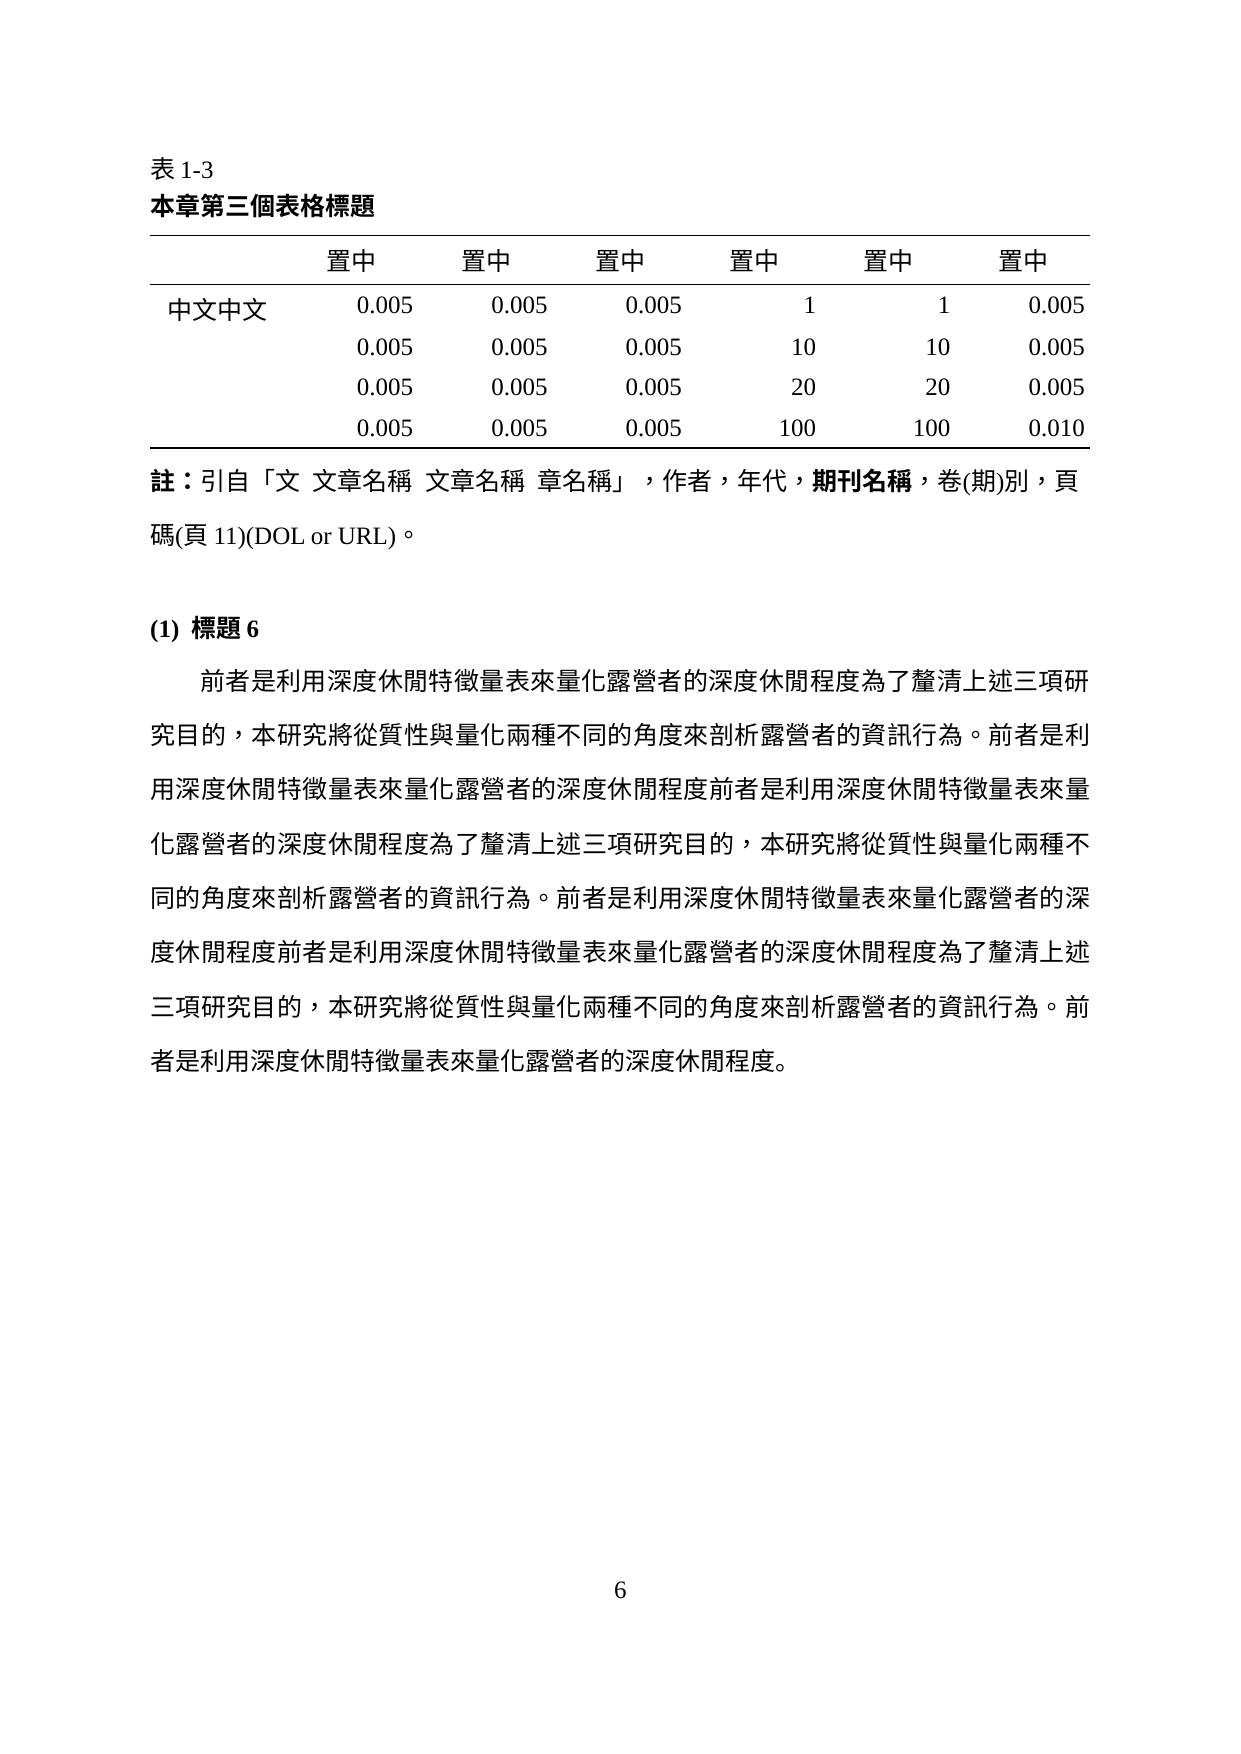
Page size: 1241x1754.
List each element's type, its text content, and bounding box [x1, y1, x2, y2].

table_cell 0.005 [284, 325, 418, 367]
table_cell 0.005 [553, 285, 687, 325]
table_cell 0.005 [284, 407, 418, 447]
table_cell 0.005 [419, 285, 553, 325]
table_cell 0.005 [284, 285, 418, 325]
subtitle 標題6 [150, 608, 1090, 645]
table_header 置中 [284, 236, 418, 284]
text 表1-3 本章第三個表格標題 [150, 150, 1090, 222]
table_cell 0.010 [956, 407, 1090, 447]
table_cell 0.005 [419, 325, 553, 367]
table_cell 0.005 [956, 325, 1090, 367]
table_cell 0.005 [419, 407, 553, 447]
table_cell 0.005 [553, 325, 687, 367]
table_cell 0.005 [284, 367, 418, 407]
text 前者是利用深度休閒特徵量表來量化露營者的深度休閒程度為了釐清上述三項研究目的，本研究將從質性與量化兩種不同的角度來剖析露營者的資訊行為。前者是利用深度休閒特徵量表來量化露營者的深度休閒程度前者是利用深度休閒特徵量表來量化露營者的深度休閒程度為了釐清上述三項研究目的，本研究將從質性與量化兩種不同的角度來剖析露營者的資訊行為。前者是利用深度休閒特徵量表來量化露營者的深度休閒程度前者是利用深度休閒特徵量表來量化露營者的深度休閒程度為了釐清上述三項研究目的，本研究將從質性與量化兩種不同的角度來剖析露營者的資訊行為。前者是利用深度休閒特徵量表來量化露營者的深度休閒程度。 [150, 661, 1090, 1078]
table_header [150, 236, 284, 284]
table_header 置中 [553, 236, 687, 284]
table_cell 1 [821, 285, 956, 325]
table_cell 20 [687, 367, 821, 407]
table_cell 0.005 [419, 367, 553, 407]
table_header 置中 [419, 236, 553, 284]
table_header 置中 [687, 236, 821, 284]
table_cell 10 [821, 325, 956, 367]
table_cell 10 [687, 325, 821, 367]
table_header 置中 [956, 236, 1090, 284]
text 註：引自「文 文章名稱 文章名稱 章名稱」，作者，年代，期刊名稱，卷(期)別，頁碼(頁11)(DOL or URL)。 [150, 461, 1090, 552]
table_cell 0.005 [956, 367, 1090, 407]
table_cell 100 [687, 407, 821, 447]
table_header 置中 [821, 236, 956, 284]
table_cell 20 [821, 367, 956, 407]
table_cell 0.005 [553, 367, 687, 407]
table_cell 中文中文 [150, 285, 284, 447]
table_cell 1 [687, 285, 821, 325]
table_cell 100 [821, 407, 956, 447]
table_cell 0.005 [553, 407, 687, 447]
table_cell 0.005 [956, 285, 1090, 325]
